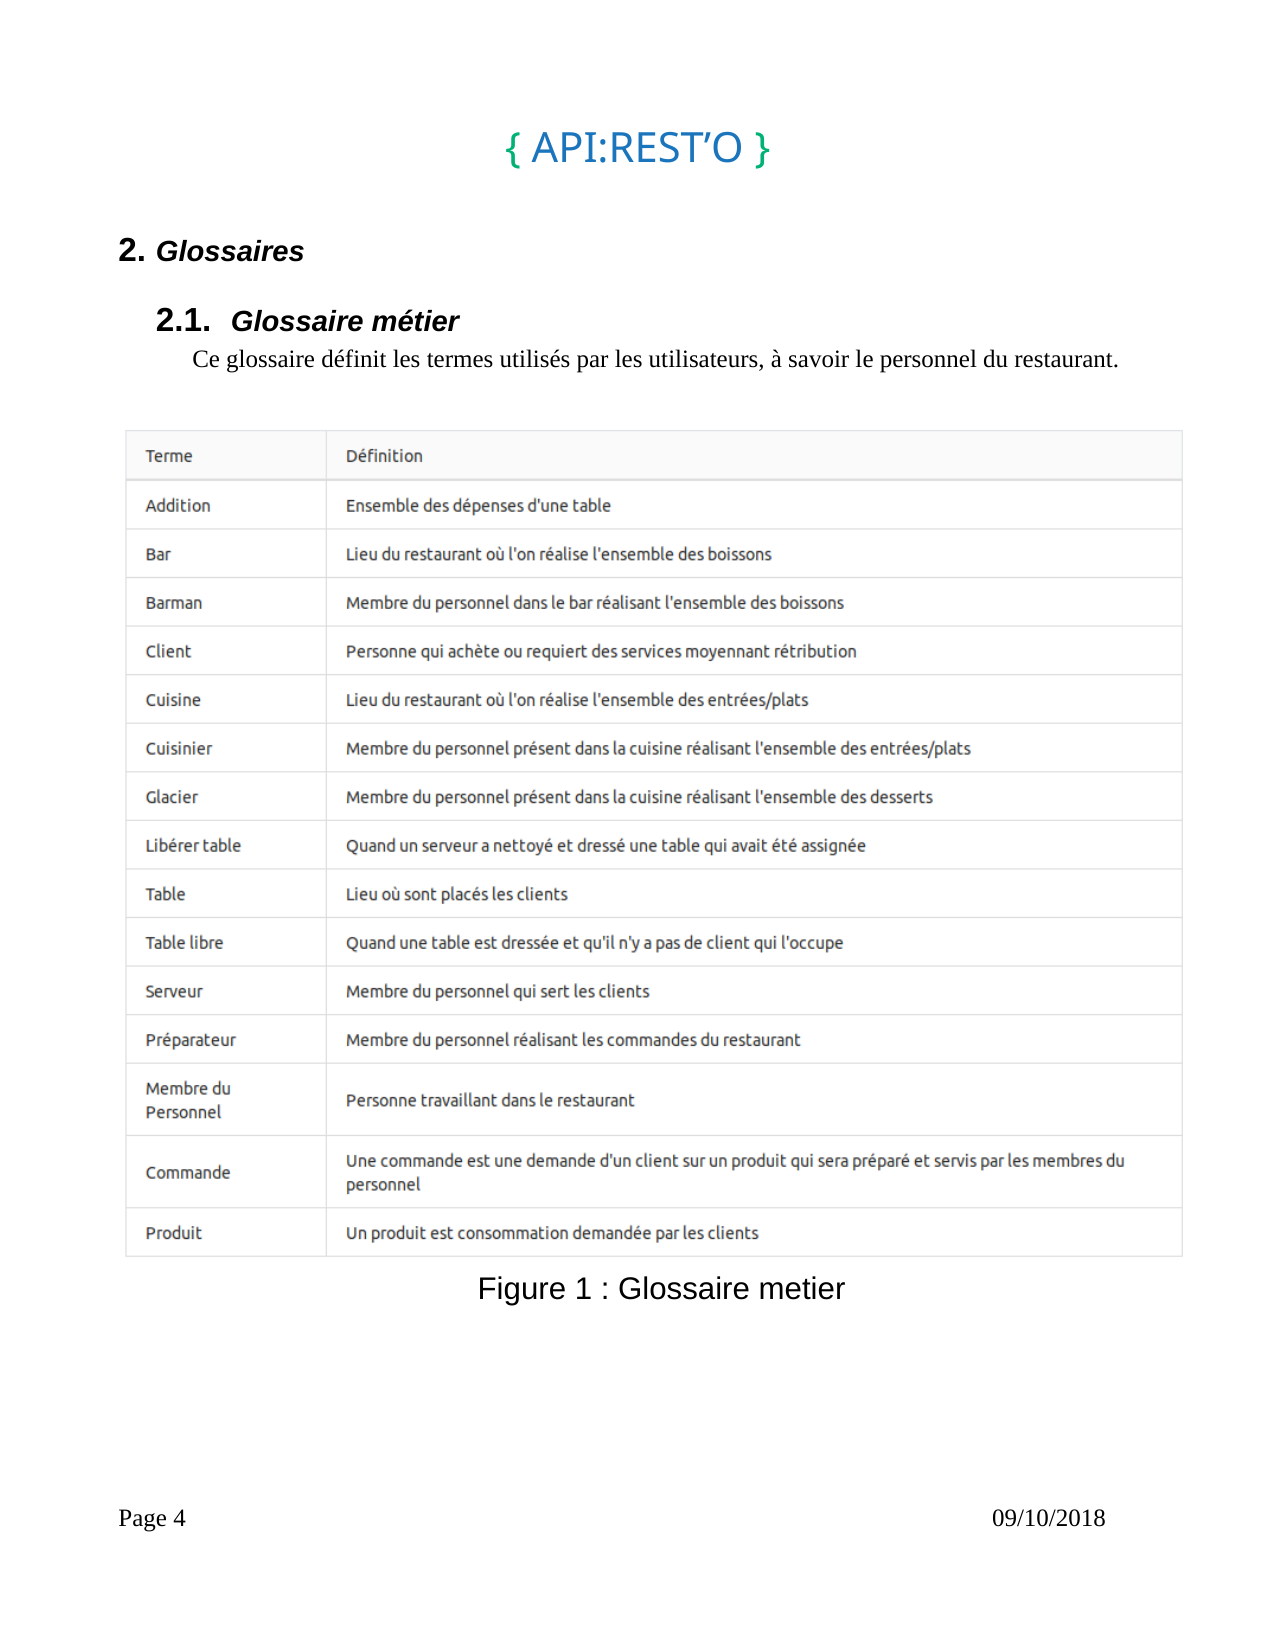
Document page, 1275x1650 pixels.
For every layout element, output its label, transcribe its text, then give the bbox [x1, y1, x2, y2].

subtitle Glossaires [118, 230, 1157, 268]
text Ce glossaire définit les termes utilisés par les utilisateurs, à savoir le personnel du restaurant. [118, 344, 1157, 373]
picture [117, 423, 1196, 1270]
text Figure 1 : Glossaire metier [166, 1270, 1157, 1306]
text [166, 409, 1157, 423]
subtitle Glossaire métier [156, 299, 1157, 338]
